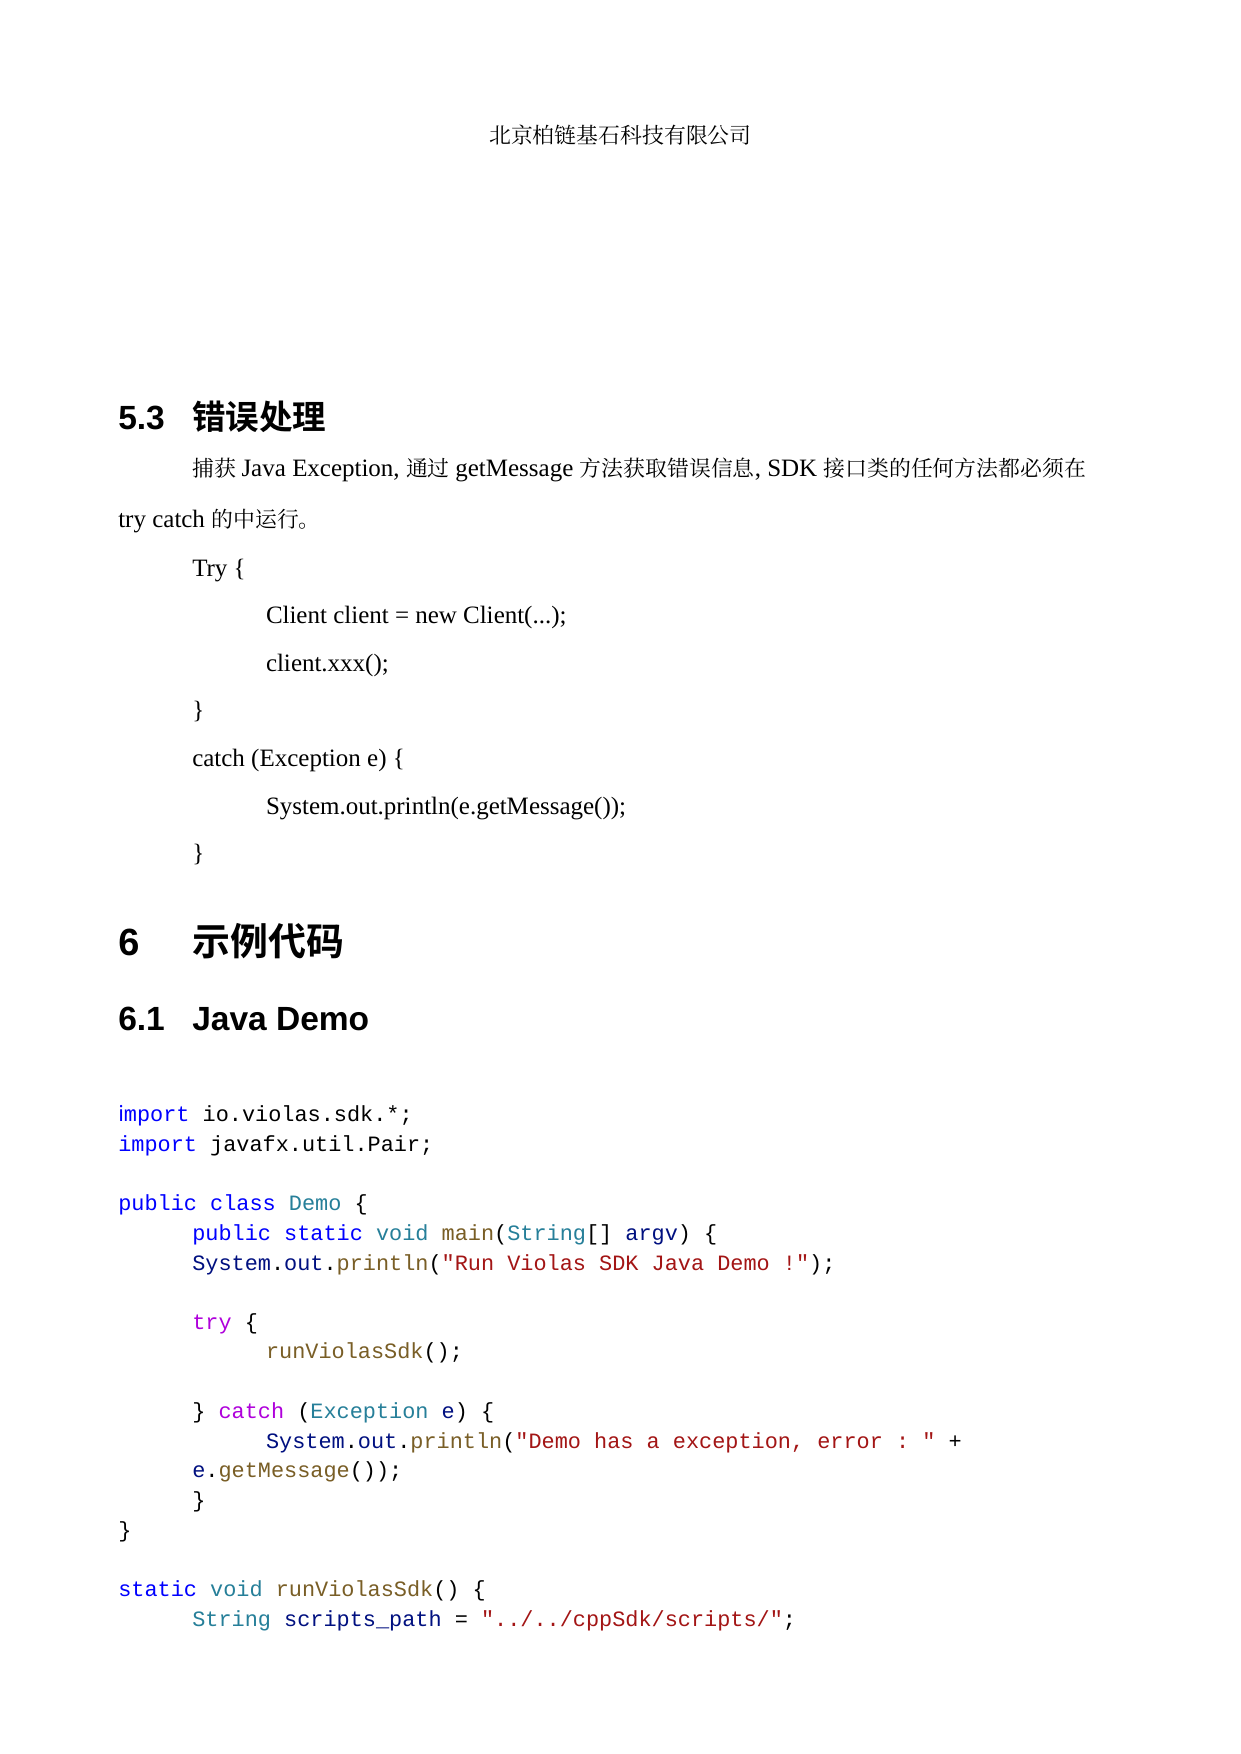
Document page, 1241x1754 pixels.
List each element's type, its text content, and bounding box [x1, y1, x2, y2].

text try catch 的中运行。 [118, 502, 1122, 533]
text } [192, 1484, 1122, 1514]
subtitle 示例代码 [118, 911, 1122, 966]
subtitle 错误处理 [118, 390, 1122, 439]
text } catch (Exception e) { [192, 1395, 1122, 1425]
text } [118, 1514, 1122, 1544]
text import io.violas.sdk.*; [118, 1098, 1122, 1128]
text System.out.println("Demo has a exception, error : " + e.getMessage()); [192, 1425, 1122, 1484]
text } [192, 696, 1122, 724]
text Client client = new Client(...); [266, 600, 1122, 629]
text } [192, 838, 1122, 867]
text Try { [192, 553, 1122, 582]
text import javafx.util.Pair; [118, 1128, 1122, 1158]
text 捕获 Java Exception, 通过 getMessage 方法获取错误信息, SDK 接口类的任何方法都必须在 [118, 451, 1122, 483]
text catch (Exception e) { [192, 743, 1122, 772]
text public static void main(String[] argv) { [118, 1217, 1122, 1247]
text try { [192, 1306, 1122, 1336]
text runViolasSdk(); [192, 1336, 1122, 1366]
subtitle Java Demo [118, 999, 1122, 1038]
text System.out.println("Run Violas SDK Java Demo !"); [118, 1247, 1122, 1276]
text System.out.println(e.getMessage()); [266, 791, 1122, 819]
text client.xxx(); [266, 648, 1122, 677]
text String scripts_path = "../../cppSdk/scripts/"; [192, 1603, 1122, 1633]
text static void runViolasSdk() { [118, 1573, 1122, 1603]
text public class Demo { [118, 1187, 1122, 1217]
